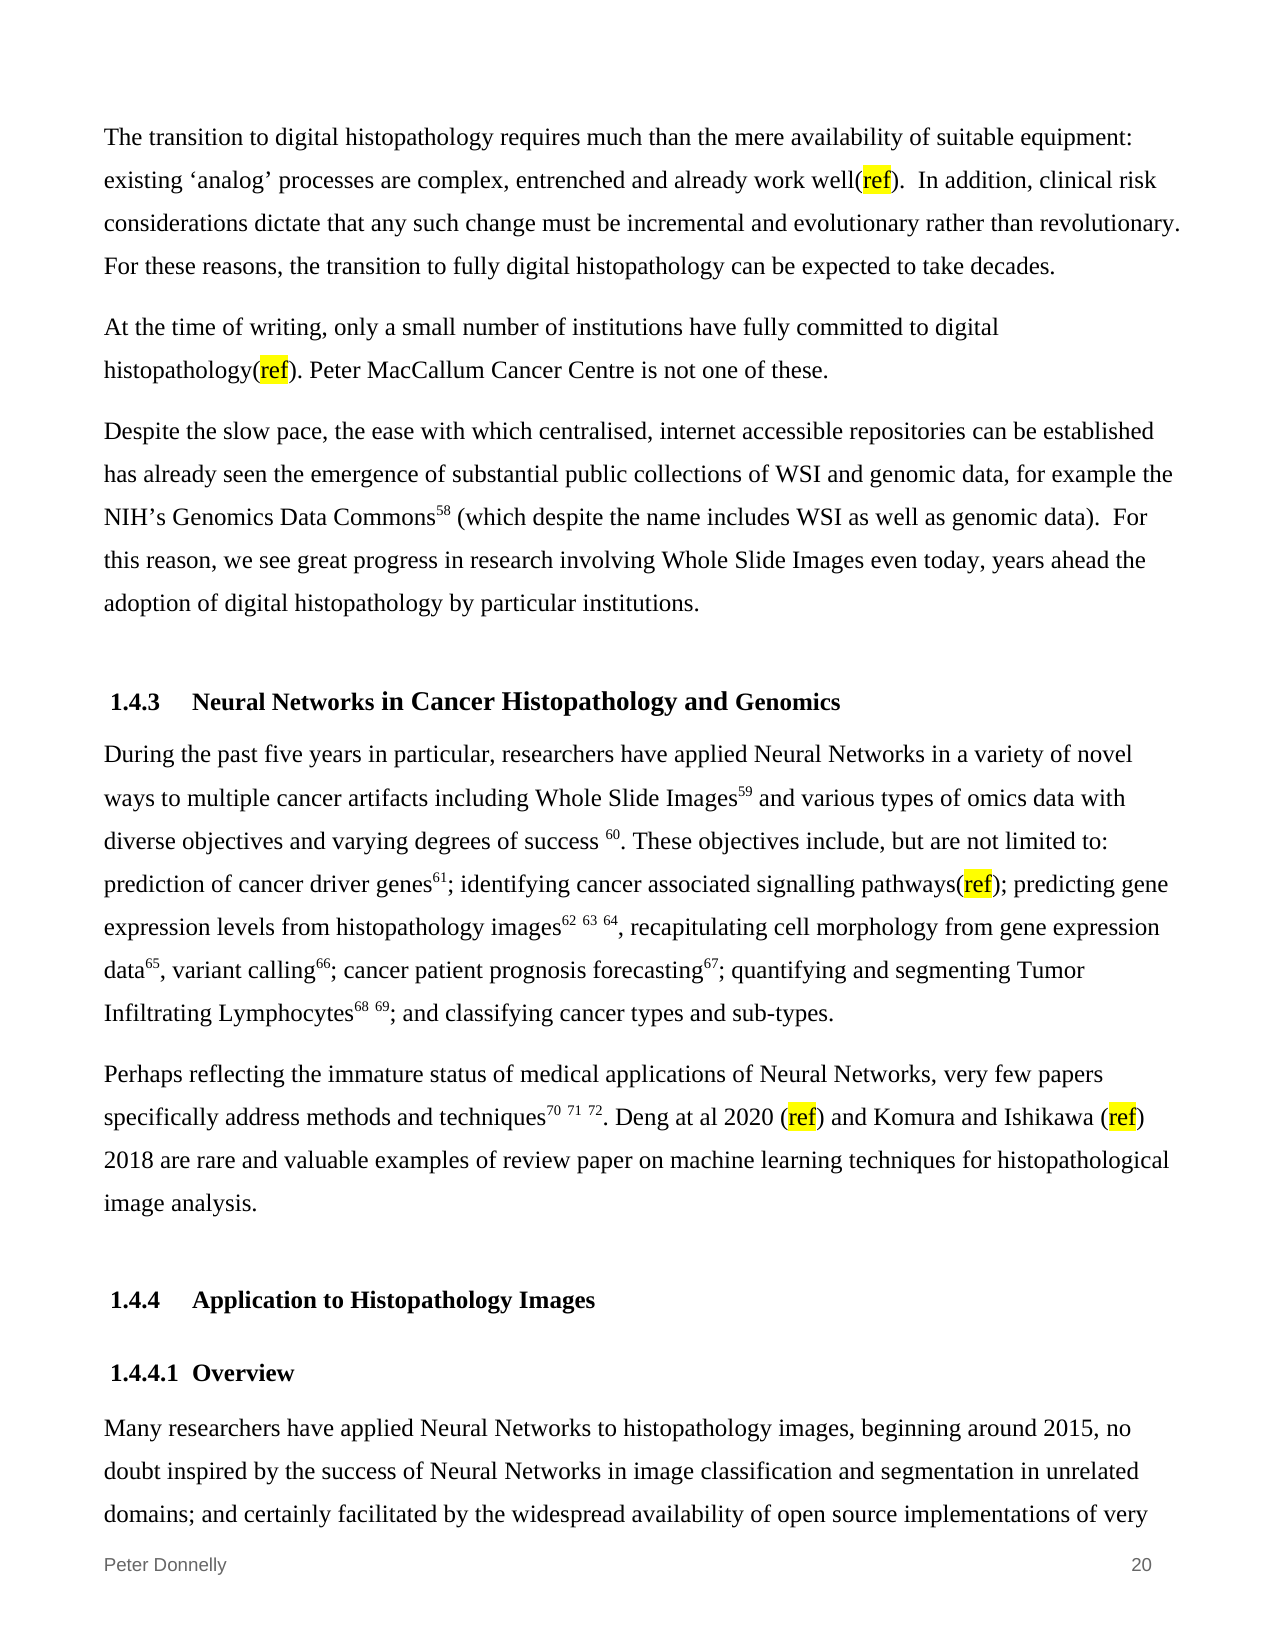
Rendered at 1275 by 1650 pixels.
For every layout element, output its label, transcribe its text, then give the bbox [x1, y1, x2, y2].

text Many researchers have applied Neural Networks to histopathology images, beginning around 2015, no doubt inspired by the success of Neural Networks in image classification and segmentation in unrelated domains; and certainly facilitated by the widespread availability of open source implementations of very effective machine learning algorithms, including VGG, Resnet and GoogLeNet/Inception; and frameworks, such as Tensorflow, PyTorch and Caffe. [103, 1413, 1181, 1528]
text Despite the slow pace, the ease with which centralised, internet accessible repositories can be established has already seen the emergence of substantial public collections of WSI and genomic data, for example the NIH’s Genomics Data Commons (which despite the name includes WSI as well as genomic data). For this reason, we see great progress in research involving Whole Slide Images even today, years ahead the adoption of digital histopathology by particular institutions. [103, 416, 1181, 617]
text Perhaps reflecting the immature status of medical applications of Neural Networks, very few papers specifically address methods and techniques . Deng at al 2020 (ref) and Komura and Ishikawa (ref) 2018 are rare and valuable examples of review paper on machine learning techniques for histopathological image analysis. [103, 1059, 1181, 1217]
subtitle Overview [103, 1358, 1181, 1386]
text At the time of writing, only a small number of institutions have fully committed to digital histopathology(ref). Peter MacCallum Cancer Centre is not one of these. [103, 312, 1181, 384]
subtitle Application to Histopathology Images [103, 1285, 1181, 1313]
text During the past five years in particular, researchers have applied Neural Networks in a variety of novel ways to multiple cancer artifacts including Whole Slide Images and various types of omics data with diverse objectives and varying degrees of success . These objectives include, but are not limited to: prediction of cancer driver genes; identifying cancer associated signalling pathways(ref); predicting gene expression levels from histopathology images , recapitulating cell morphology from gene expression data, variant calling; cancer patient prognosis forecasting; quantifying and segmenting Tumor Infiltrating Lymphocytes ; and classifying cancer types and sub-types. [103, 739, 1181, 1027]
subtitle Neural Networks in Cancer Histopathology and Genomics [103, 685, 1181, 716]
text The transition to digital histopathology requires much than the mere availability of suitable equipment: existing ‘analog’ processes are complex, entrenched and already work well(ref). In addition, clinical risk considerations dictate that any such change must be incremental and evolutionary rather than revolutionary. For these reasons, the transition to fully digital histopathology can be expected to take decades. [103, 122, 1181, 280]
